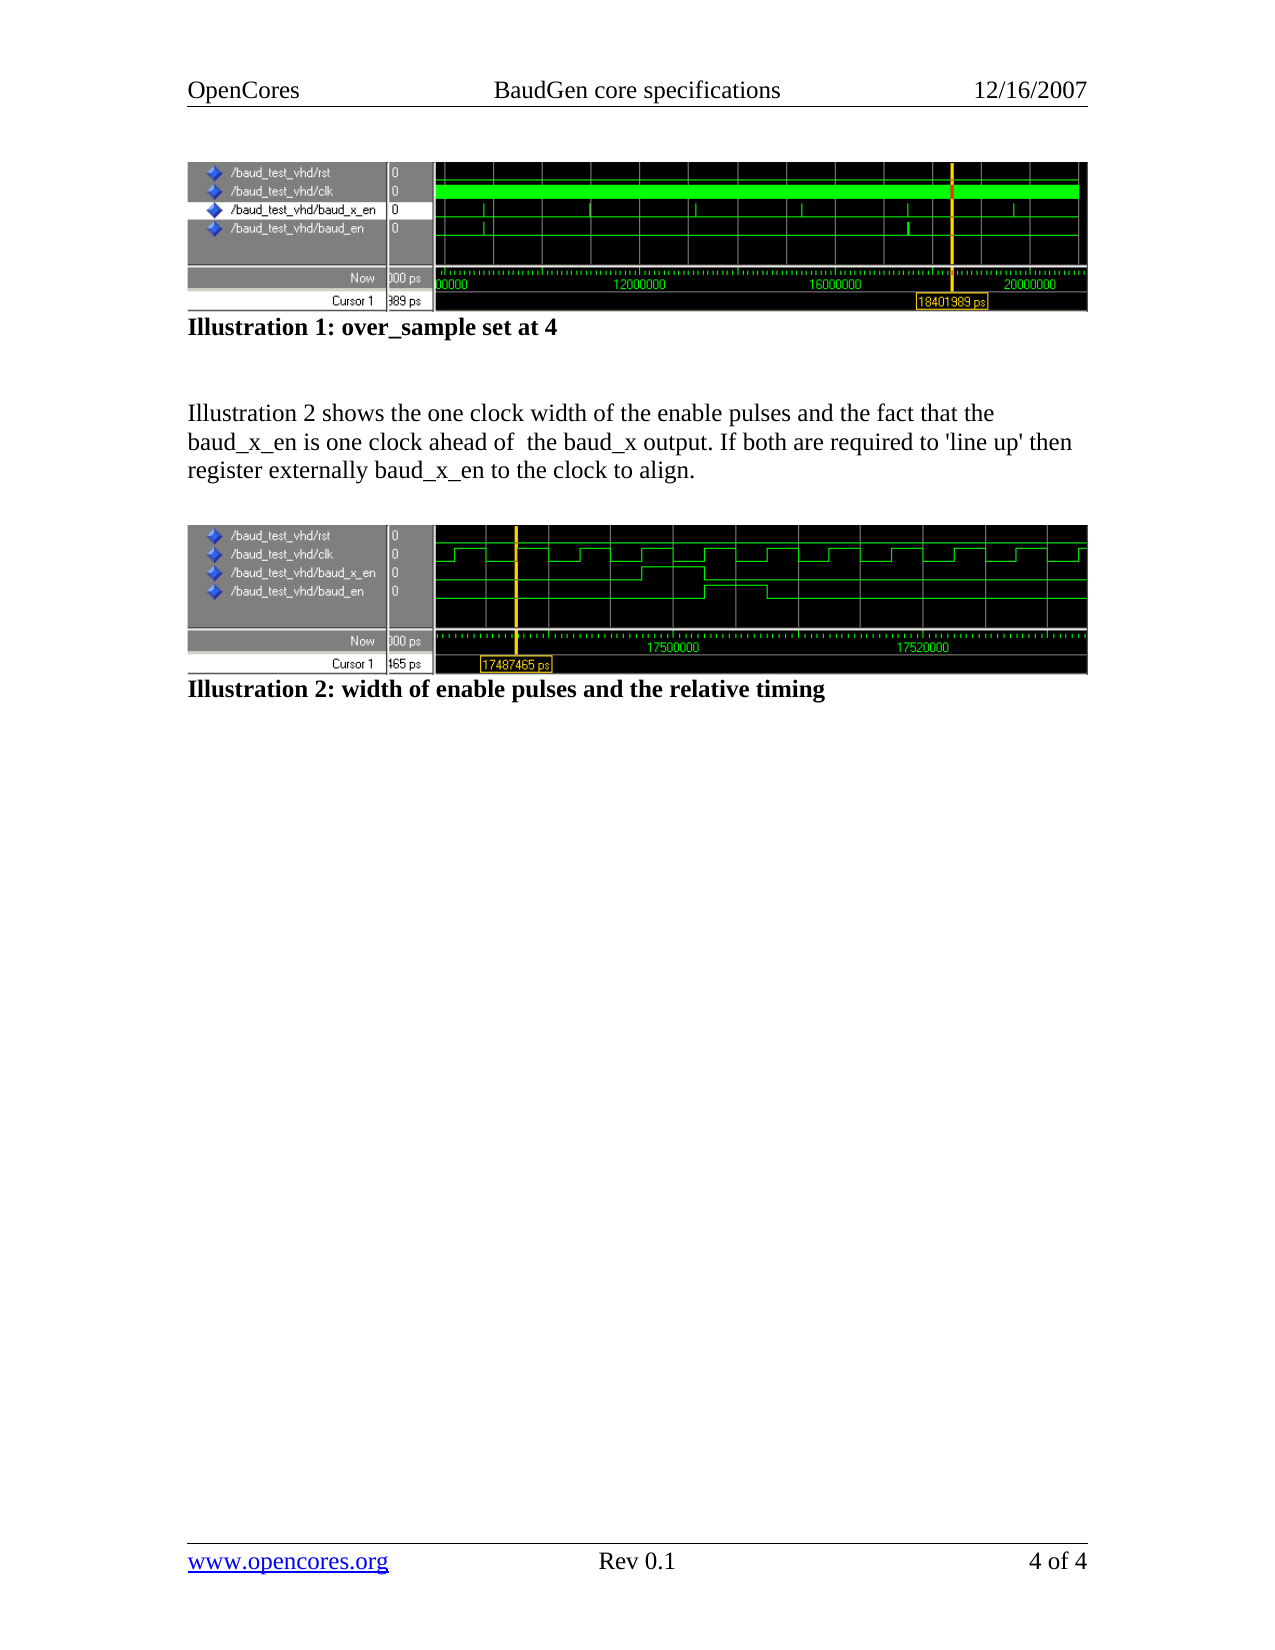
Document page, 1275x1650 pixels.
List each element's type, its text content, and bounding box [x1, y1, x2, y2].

picture [187, 525, 1088, 675]
text Illustration 2: width of enable pulses and the relative timing [187, 675, 1088, 703]
picture [187, 162, 1088, 312]
text Illustration 1: over_sample set at 4 [187, 312, 1088, 340]
text Illustration 2 shows the one clock width of the enable pulses and the fact that the baud_x_en is one clock ahead of the baud_x output. If both are required to 'line up' then register externally baud_x_en to the clock to align. [187, 398, 1088, 484]
